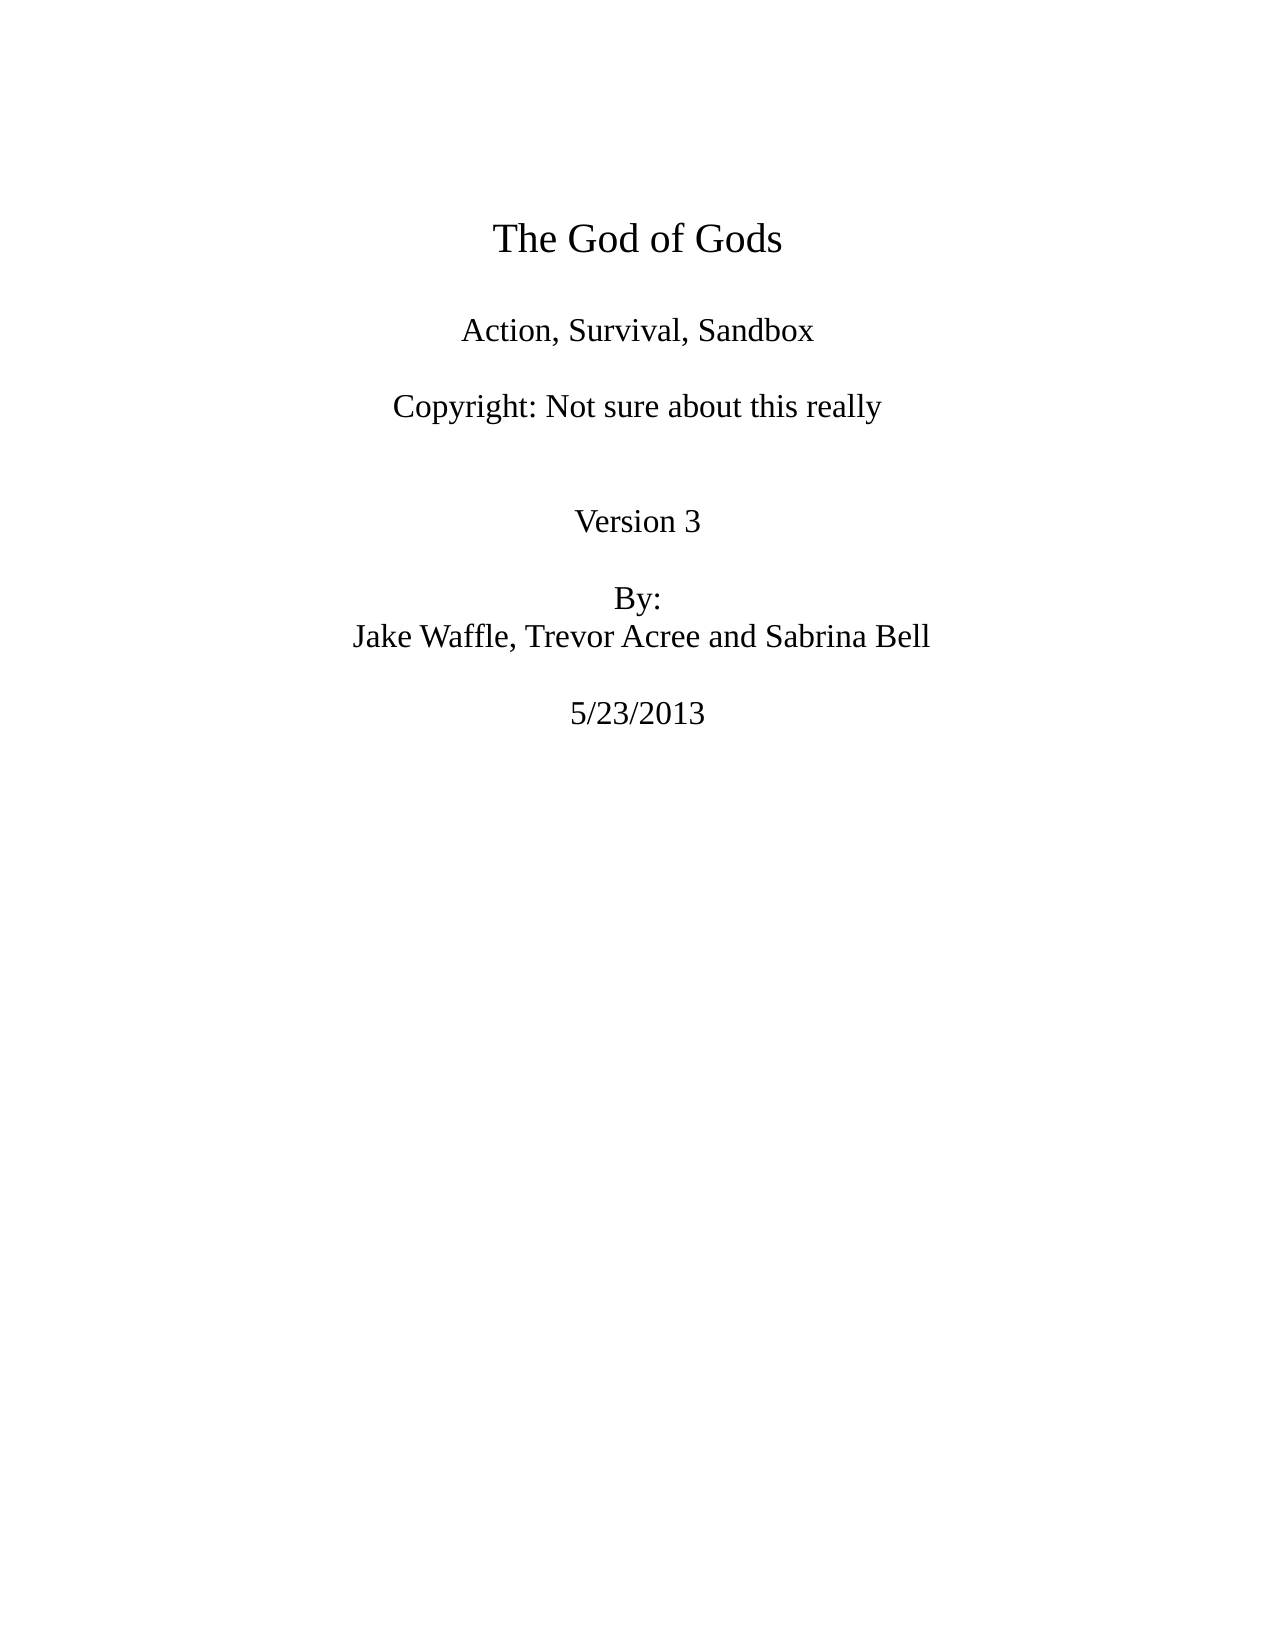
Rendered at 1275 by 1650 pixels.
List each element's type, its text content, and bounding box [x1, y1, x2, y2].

text Jake Waffle, Trevor Acree and Sabrina Bell [118, 616, 1157, 655]
text Copyright: Not sure about this really [118, 386, 1157, 425]
text Action, Survival, Sandbox [118, 310, 1157, 348]
text 5/23/2013 [118, 693, 1157, 731]
text By: [118, 540, 1157, 616]
text The God of Gods [118, 214, 1157, 262]
text Version 3 [118, 501, 1157, 540]
